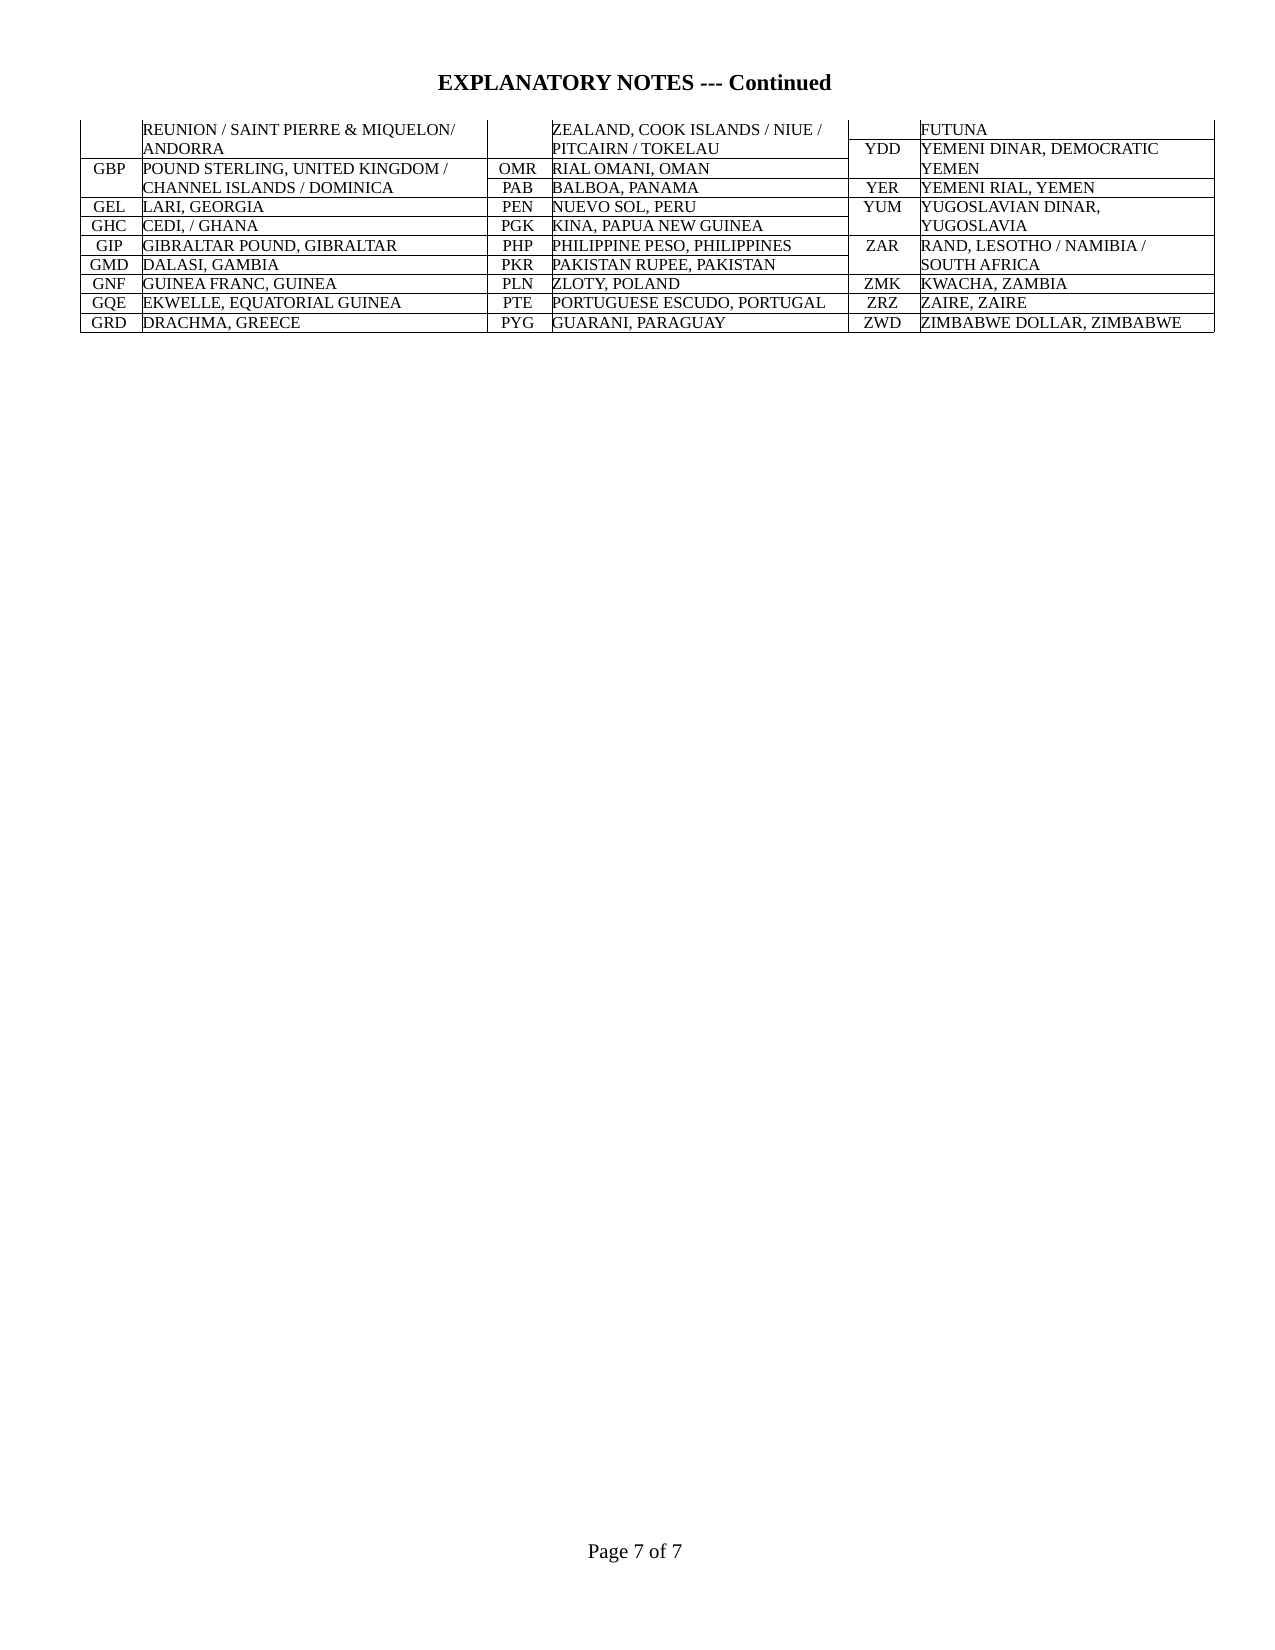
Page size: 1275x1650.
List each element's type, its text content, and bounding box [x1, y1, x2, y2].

table_cell RIAL OMANI, OMAN [553, 159, 848, 178]
table_cell GIP [81, 236, 142, 255]
table_cell PAKISTAN RUPEE, PAKISTAN [553, 256, 848, 274]
table_cell YDD [849, 140, 920, 158]
text Page 7 of 7 [118, 1539, 1157, 1563]
table_cell GEL [81, 198, 142, 216]
table_cell GRD [81, 314, 142, 332]
table_cell DALASI, GAMBIA [143, 256, 487, 274]
table_cell GUARANI, PARAGUAY [553, 314, 848, 332]
table_cell PHP [488, 236, 552, 255]
table_cell YUGOSLAVIA [921, 216, 1214, 235]
table_cell PEN [488, 198, 552, 216]
table_cell PTE [488, 294, 552, 312]
table_cell GNF [81, 275, 142, 293]
table_cell ZLOTY, POLAND [553, 275, 848, 293]
text EXPLANATORY NOTES --- Continued [118, 69, 1157, 96]
table_cell GHC [81, 217, 142, 235]
table_cell ZAR [849, 236, 920, 255]
table_cell YEMEN [921, 158, 1214, 178]
table_cell CEDI, / GHANA [143, 217, 487, 235]
table_cell PYG [488, 314, 552, 332]
table_cell LARI, GEORGIA [143, 198, 487, 216]
table_cell YER [849, 179, 920, 197]
table_cell KINA, PAPUA NEW GUINEA [553, 217, 848, 235]
table_header REUNION / SAINT PIERRE & MIQUELON/ [143, 120, 487, 139]
table_header FUTUNA [921, 120, 1214, 139]
table_cell YUM [849, 198, 920, 216]
table_cell GQE [81, 294, 142, 312]
table_cell PITCAIRN / TOKELAU [553, 139, 848, 158]
table_cell YEMENI RIAL, YEMEN [921, 179, 1214, 197]
table_cell SOUTH AFRICA [921, 255, 1214, 274]
table_cell ANDORRA [143, 139, 487, 158]
table_cell KWACHA, ZAMBIA [921, 275, 1214, 293]
table_cell CHANNEL ISLANDS / DOMINICA [143, 178, 487, 197]
table_cell ZAIRE, ZAIRE [921, 294, 1214, 312]
table_cell [81, 139, 142, 158]
table_cell GUINEA FRANC, GUINEA [143, 275, 487, 293]
table_cell ZIMBABWE DOLLAR, ZIMBABWE [921, 314, 1214, 332]
table_header [488, 120, 552, 139]
table_cell RAND, LESOTHO / NAMIBIA / [921, 236, 1214, 255]
table_cell [488, 139, 552, 158]
table_cell PAB [488, 179, 552, 197]
table_cell [849, 158, 920, 178]
table_header [849, 120, 920, 139]
table_cell PLN [488, 275, 552, 293]
table_cell DRACHMA, GREECE [143, 314, 487, 332]
table_header ZEALAND, COOK ISLANDS / NIUE / [553, 120, 848, 139]
table_cell GMD [81, 256, 142, 274]
table_cell PKR [488, 256, 552, 274]
table_cell ZMK [849, 275, 920, 293]
table_cell EKWELLE, EQUATORIAL GUINEA [143, 294, 487, 312]
table_cell [849, 216, 920, 235]
table_cell POUND STERLING, UNITED KINGDOM / [143, 159, 487, 178]
table_header [81, 120, 142, 139]
table_cell PHILIPPINE PESO, PHILIPPINES [553, 236, 848, 255]
table_cell YUGOSLAVIAN DINAR, [921, 198, 1214, 216]
table_cell PGK [488, 217, 552, 235]
table_cell GBP [81, 159, 142, 178]
table_cell ZWD [849, 314, 920, 332]
table_cell GIBRALTAR POUND, GIBRALTAR [143, 236, 487, 255]
table_cell [81, 178, 142, 197]
table_cell BALBOA, PANAMA [553, 179, 848, 197]
table_cell ZRZ [849, 294, 920, 312]
table_cell PORTUGUESE ESCUDO, PORTUGAL [553, 294, 848, 312]
table_cell [849, 255, 920, 274]
table_cell NUEVO SOL, PERU [553, 198, 848, 216]
table_cell OMR [488, 159, 552, 178]
table_cell YEMENI DINAR, DEMOCRATIC [921, 140, 1214, 158]
